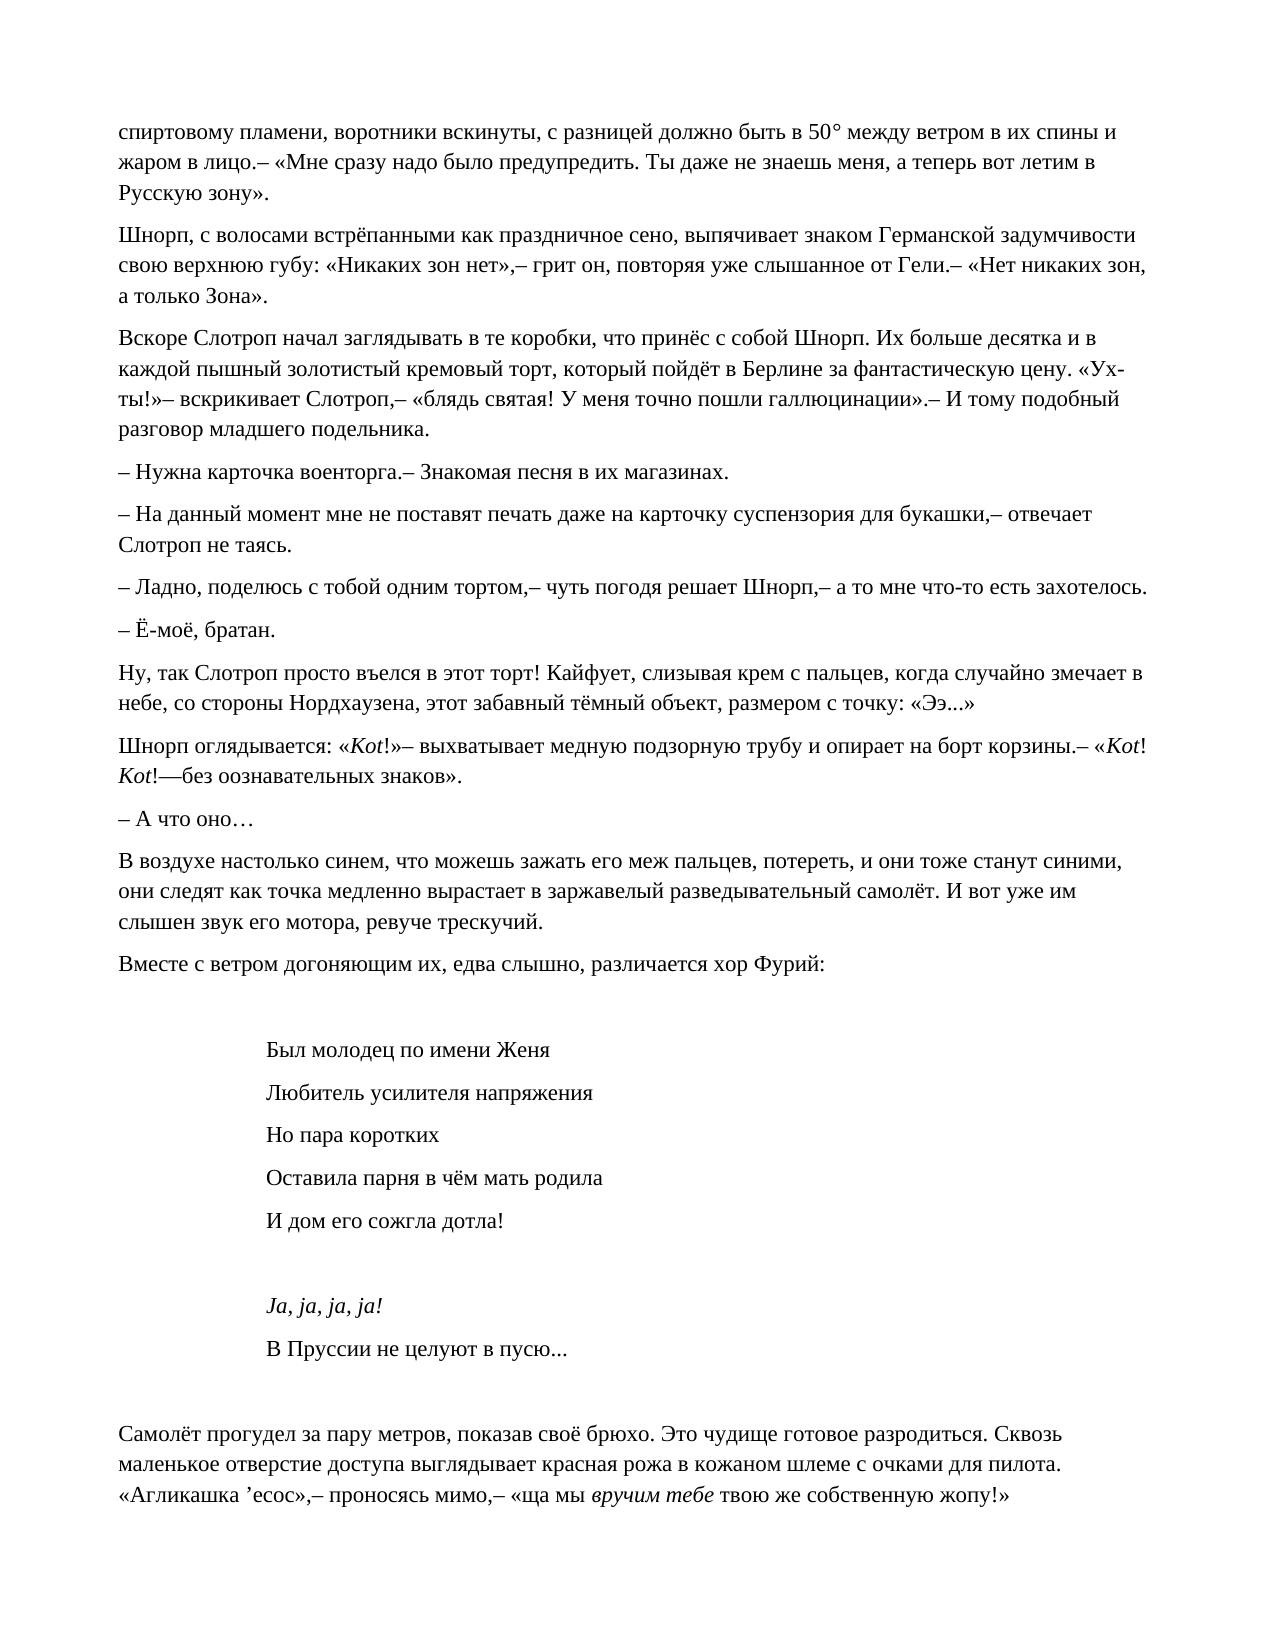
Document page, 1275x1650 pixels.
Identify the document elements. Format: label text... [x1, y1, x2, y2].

text Ну, так Слотроп просто въелся в этот торт! Кайфует, слизывая крем с пальцев, когда случайно змечает в небе, со стороны Нордхаузена, этот забавный тёмный объект, размером с точку: «Ээ...» [118, 659, 1157, 715]
text спиртовому пламени, воротники вскинуты, с разницей должно быть в 50° между ветром в их спины и жаром в лицо.– «Мне сразу надо было предупредить. Ты даже не знаешь меня, а теперь вот летим в Русскую зону». [118, 118, 1157, 205]
text Самолёт прогудел за пару метров, показав своё брюхо. Это чудище готовое разродиться. Сквозь маленькое отверстие доступа выглядывает красная рожа в кожаном шлеме с очками для пилота. «Агликашка ’есос»,– проносясь мимо,– «ща мы вручим тебе твою же собственную жопу!» [118, 1420, 1157, 1507]
text Вскоре Слотроп начал заглядывать в те коробки, что принёс с собой Шнорп. Их больше десятка и в каждой пышный золотистый кремовый торт, который пойдёт в Берлине за фантастическую цену. «Ух-ты!»– вскрикивает Слотроп,– «блядь святая! У меня точно пошли галлюцинации».– И тому подобный разговор младшего подельника. [118, 324, 1157, 441]
text Был молодец по имени Женя [266, 1036, 1157, 1062]
text Ja, ja, ja, ja! [266, 1292, 1157, 1318]
text Шнорп оглядывается: «Kot!»– выхватывает медную подзорную трубу и опирает на борт корзины.– «Kot! Kot!—без оознавательных знаков». [118, 732, 1157, 788]
text И дом его сожгла дотла! [266, 1207, 1157, 1233]
text – Ё-моё, братан. [118, 616, 1157, 642]
text – А что оно… [118, 804, 1157, 831]
text Вместе с ветром догоняющим их, едва слышно, различается хор Фурий: [118, 950, 1157, 977]
text Шнорп, с волосами встрёпанными как праздничное сено, выпячивает знаком Германской задумчивости свою верхнюю губу: «Никаких зон нет»,– грит он, повторяя уже слышанное от Гели.– «Нет никаких зон, а только Зона». [118, 221, 1157, 308]
text Но пара коротких [266, 1121, 1157, 1148]
text В Пруссии не целуют в пусю... [266, 1335, 1157, 1361]
text Любитель усилителя напряжения [266, 1078, 1157, 1105]
text – Нужна карточка военторга.– Знакомая песня в их магазинах. [118, 458, 1157, 484]
text Оставила парня в чём мать родила [266, 1164, 1157, 1190]
text В воздухе настолько синем, что можешь зажать его меж пальцев, потереть, и они тоже станут синими, они следят как точка медленно вырастает в заржавелый разведывательный самолёт. И вот уже им слышен звук его мотора, ревуче трескучий. [118, 847, 1157, 934]
text – Ладно, поделюсь с тобой одним тортом,– чуть погодя решает Шнорп,– а то мне что-то есть захотелось. [118, 573, 1157, 600]
text – На данный момент мне не поставят печать даже на карточку суспензория для букашки,– отвечает Слотроп не таясь. [118, 500, 1157, 557]
